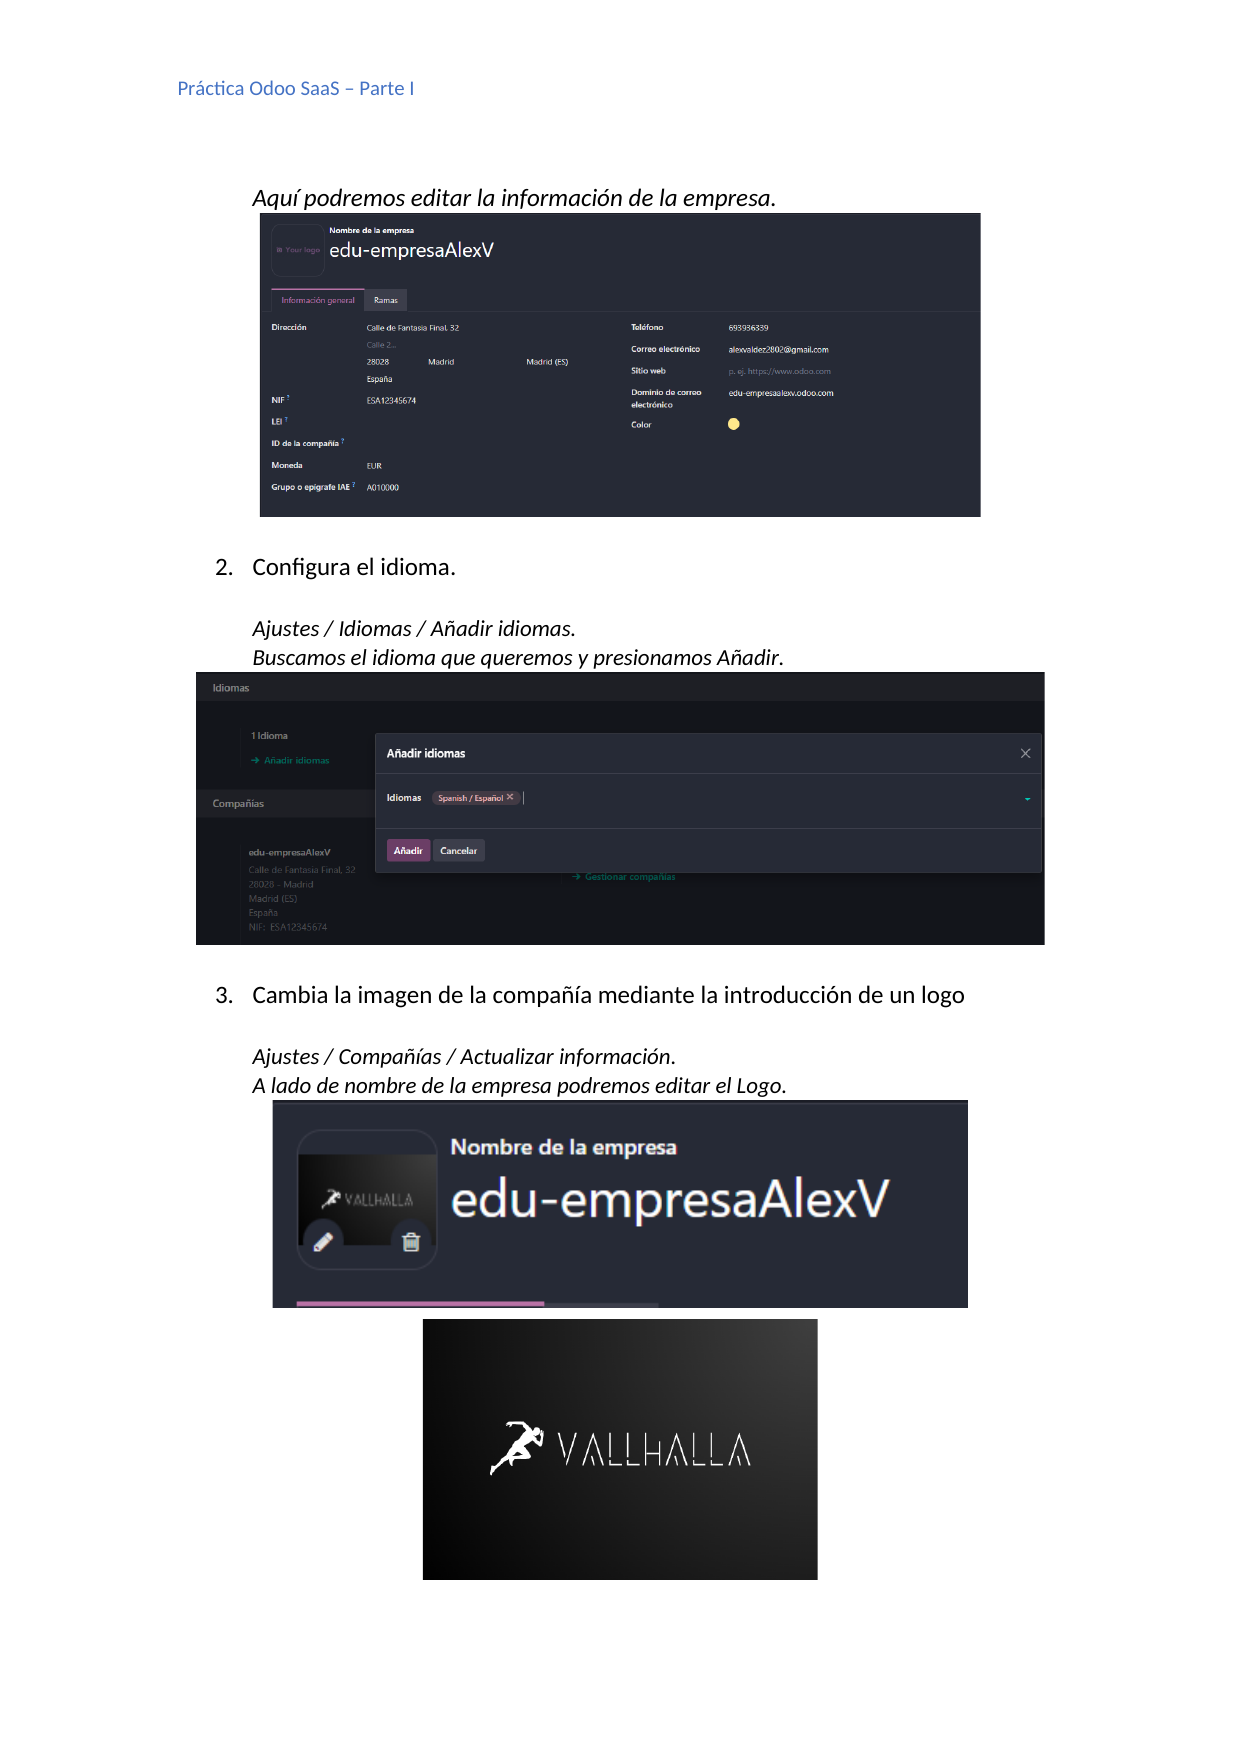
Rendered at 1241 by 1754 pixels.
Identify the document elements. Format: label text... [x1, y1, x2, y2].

list Cambia la imagen de la compañía mediante la introducción de un logo [215, 979, 1063, 1009]
list Aquí podremos editar la información de la empresa. [252, 182, 1063, 212]
list A lado de nombre de la empresa podremos editar el Logo. [215, 1071, 1063, 1099]
picture [196, 672, 1045, 945]
list Buscamos el idioma que queremos y presionamos Añadir. [215, 643, 1063, 671]
picture [422, 1319, 818, 1580]
list Ajustes / Compañías / Actualizar información. [215, 1042, 1063, 1070]
list Configura el idioma. [215, 551, 1063, 581]
picture [272, 1100, 968, 1308]
picture [259, 213, 981, 517]
list Ajustes / Idiomas / Añadir idiomas. [215, 614, 1063, 642]
